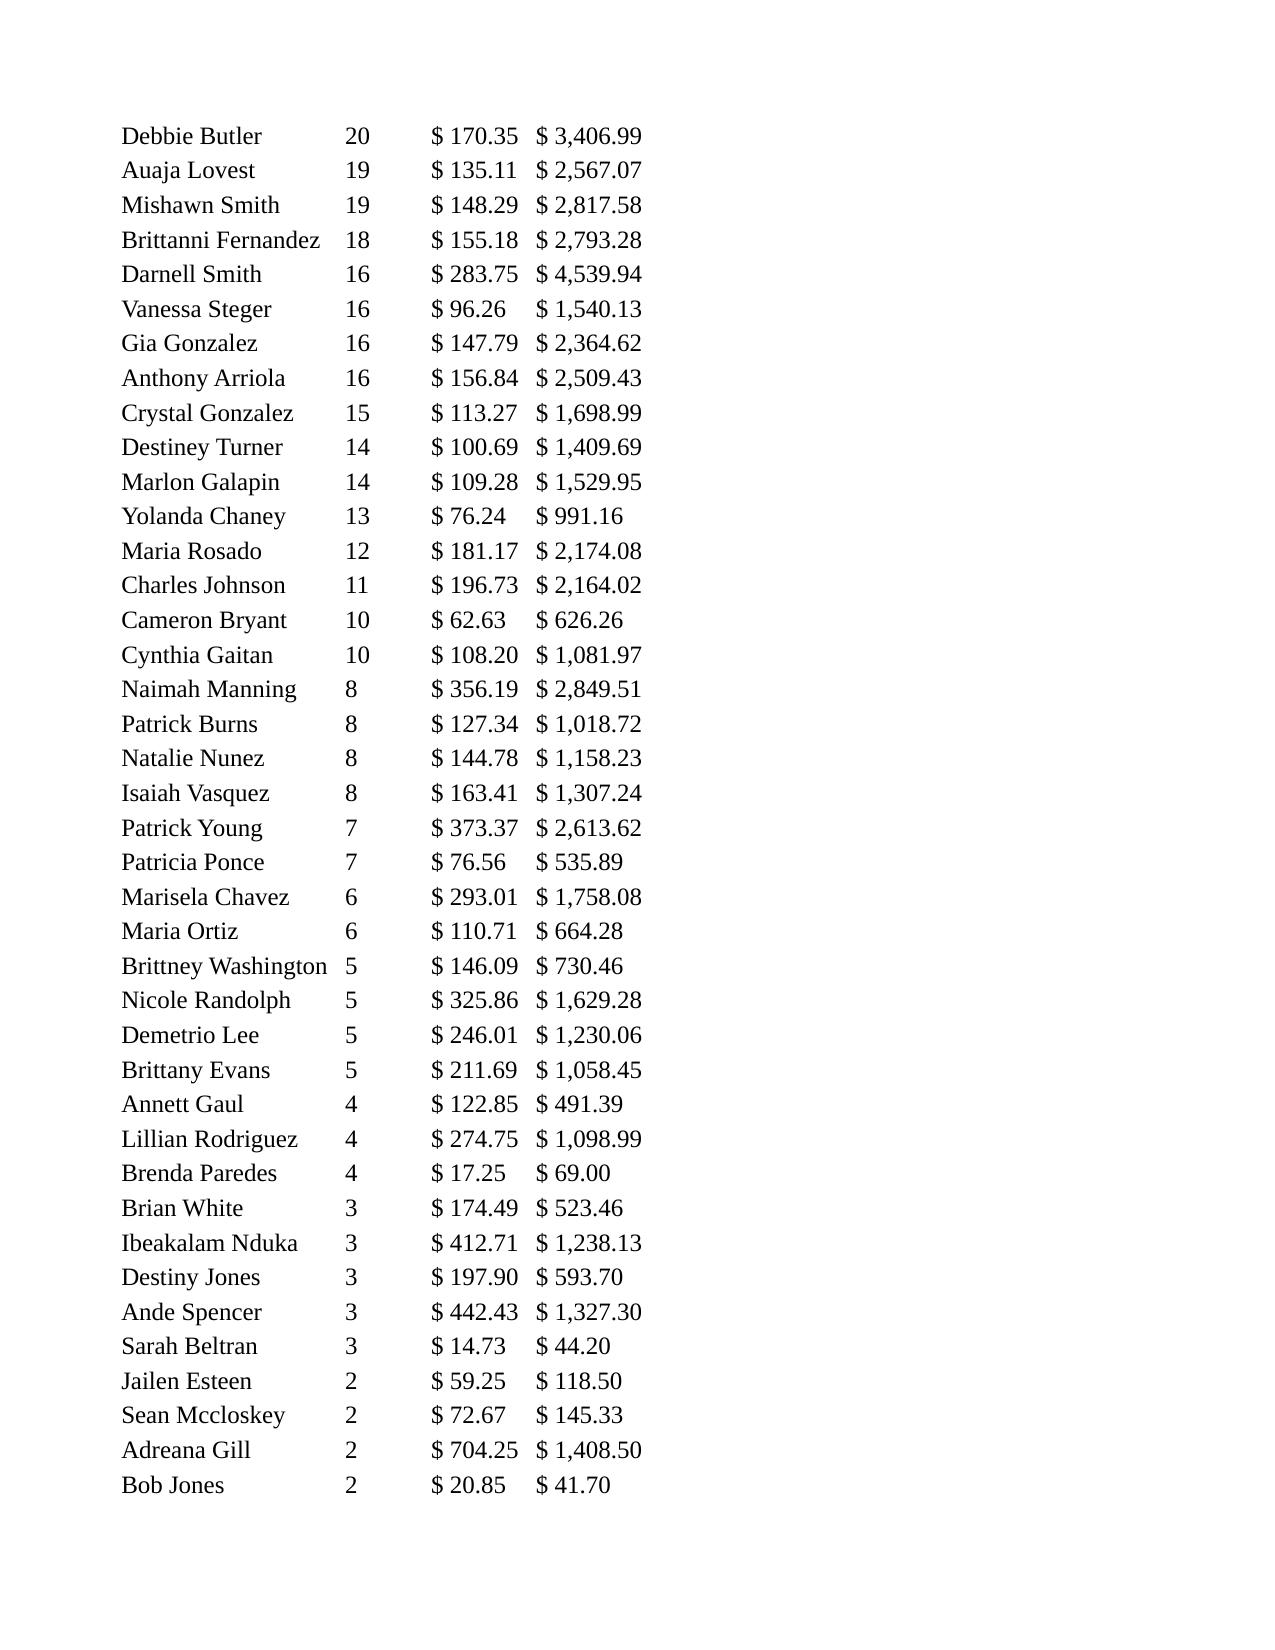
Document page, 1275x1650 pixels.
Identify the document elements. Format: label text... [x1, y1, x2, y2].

table_cell $ 523.46 [533, 1190, 704, 1225]
table_cell 5 [342, 983, 428, 1017]
table_cell $ 100.69 [428, 429, 533, 464]
table_cell $ 211.69 [428, 1052, 533, 1086]
table_cell $ 593.70 [533, 1259, 704, 1294]
table_cell 6 [342, 914, 428, 948]
table_cell $ 1,018.72 [533, 706, 704, 741]
table_cell 5 [342, 1017, 428, 1052]
table_cell $ 2,364.62 [533, 326, 704, 360]
table_cell 8 [342, 775, 428, 810]
table_cell Sarah Beltran [118, 1329, 342, 1363]
table_cell $ 2,793.28 [533, 222, 704, 256]
table_cell $ 1,529.95 [533, 464, 704, 498]
table_header $ 170.35 [428, 118, 533, 153]
table_cell $ 127.34 [428, 706, 533, 741]
table_cell $ 147.79 [428, 326, 533, 360]
table_cell 16 [342, 360, 428, 395]
table_cell $ 373.37 [428, 810, 533, 844]
table_cell Patrick Young [118, 810, 342, 844]
table_cell 10 [342, 602, 428, 637]
table_cell 3 [342, 1329, 428, 1363]
table_cell $ 664.28 [533, 914, 704, 948]
table_cell $ 110.71 [428, 914, 533, 948]
table_cell $ 1,058.45 [533, 1052, 704, 1086]
table_cell Darnell Smith [118, 256, 342, 291]
table_cell $ 2,613.62 [533, 810, 704, 844]
table_cell 2 [342, 1432, 428, 1467]
table_cell $ 96.26 [428, 291, 533, 326]
table_cell 12 [342, 533, 428, 568]
table_cell $ 163.41 [428, 775, 533, 810]
table_cell Vanessa Steger [118, 291, 342, 326]
table_cell Brittanni Fernandez [118, 222, 342, 256]
table_cell $ 356.19 [428, 671, 533, 706]
table_cell $ 122.85 [428, 1086, 533, 1121]
table_cell $ 1,158.23 [533, 741, 704, 775]
table_cell Gia Gonzalez [118, 326, 342, 360]
table_cell $ 2,817.58 [533, 187, 704, 222]
table_cell Marlon Galapin [118, 464, 342, 498]
table_cell $ 1,629.28 [533, 983, 704, 1017]
table_cell 5 [342, 1052, 428, 1086]
table_cell Brenda Paredes [118, 1156, 342, 1190]
table_cell $ 535.89 [533, 844, 704, 879]
table_cell $ 442.43 [428, 1294, 533, 1328]
table_cell Jailen Esteen [118, 1363, 342, 1398]
table_cell 19 [342, 153, 428, 187]
table_cell 18 [342, 222, 428, 256]
table_cell $ 17.25 [428, 1156, 533, 1190]
table_cell 3 [342, 1259, 428, 1294]
table_cell Adreana Gill [118, 1432, 342, 1467]
table_cell $ 2,164.02 [533, 568, 704, 602]
table_cell $ 412.71 [428, 1225, 533, 1259]
table_cell 8 [342, 706, 428, 741]
table_cell 14 [342, 464, 428, 498]
table_cell 6 [342, 879, 428, 913]
table_cell $ 20.85 [428, 1467, 533, 1501]
table_cell $ 626.26 [533, 602, 704, 637]
table_cell Brittany Evans [118, 1052, 342, 1086]
table_cell $ 146.09 [428, 948, 533, 983]
table_header 20 [342, 118, 428, 153]
table_cell $ 2,567.07 [533, 153, 704, 187]
table_cell $ 293.01 [428, 879, 533, 913]
table_cell $ 41.70 [533, 1467, 704, 1501]
table_cell $ 246.01 [428, 1017, 533, 1052]
table_header Debbie Butler [118, 118, 342, 153]
table_cell 7 [342, 844, 428, 879]
table_cell $ 145.33 [533, 1398, 704, 1432]
table_cell Destiny Jones [118, 1259, 342, 1294]
table_cell Cameron Bryant [118, 602, 342, 637]
table_cell Bob Jones [118, 1467, 342, 1501]
table_cell $ 1,409.69 [533, 429, 704, 464]
table_cell Patricia Ponce [118, 844, 342, 879]
table_cell $ 1,758.08 [533, 879, 704, 913]
table_cell Annett Gaul [118, 1086, 342, 1121]
table_cell $ 174.49 [428, 1190, 533, 1225]
table_cell 4 [342, 1156, 428, 1190]
table_cell $ 1,238.13 [533, 1225, 704, 1259]
table_cell 16 [342, 256, 428, 291]
table_cell 19 [342, 187, 428, 222]
table_cell Maria Rosado [118, 533, 342, 568]
table_cell Ande Spencer [118, 1294, 342, 1328]
table_cell Cynthia Gaitan [118, 637, 342, 671]
table_cell 2 [342, 1363, 428, 1398]
table_cell $ 69.00 [533, 1156, 704, 1190]
table_cell $ 1,098.99 [533, 1121, 704, 1156]
table_cell 15 [342, 395, 428, 429]
table_cell $ 135.11 [428, 153, 533, 187]
table_cell 14 [342, 429, 428, 464]
table_cell Demetrio Lee [118, 1017, 342, 1052]
table_cell $ 14.73 [428, 1329, 533, 1363]
table_cell Natalie Nunez [118, 741, 342, 775]
table_cell 2 [342, 1467, 428, 1501]
table_cell $ 62.63 [428, 602, 533, 637]
table_cell $ 44.20 [533, 1329, 704, 1363]
table_cell Ibeakalam Nduka [118, 1225, 342, 1259]
table_cell $ 2,174.08 [533, 533, 704, 568]
table_cell $ 4,539.94 [533, 256, 704, 291]
table_cell $ 59.25 [428, 1363, 533, 1398]
table_cell $ 181.17 [428, 533, 533, 568]
table_cell 2 [342, 1398, 428, 1432]
table_cell $ 1,540.13 [533, 291, 704, 326]
table_cell 11 [342, 568, 428, 602]
table_cell 7 [342, 810, 428, 844]
table_cell $ 109.28 [428, 464, 533, 498]
table_cell $ 274.75 [428, 1121, 533, 1156]
table_cell $ 76.56 [428, 844, 533, 879]
table_cell 3 [342, 1294, 428, 1328]
table_cell $ 2,849.51 [533, 671, 704, 706]
table_cell $ 991.16 [533, 499, 704, 533]
table_cell Auaja Lovest [118, 153, 342, 187]
table_cell 16 [342, 326, 428, 360]
table_cell $ 118.50 [533, 1363, 704, 1398]
table_cell $ 113.27 [428, 395, 533, 429]
table_cell $ 730.46 [533, 948, 704, 983]
table_cell Mishawn Smith [118, 187, 342, 222]
table_cell 3 [342, 1225, 428, 1259]
table_cell $ 108.20 [428, 637, 533, 671]
table_cell $ 704.25 [428, 1432, 533, 1467]
table_cell Sean Mccloskey [118, 1398, 342, 1432]
table_cell $ 1,327.30 [533, 1294, 704, 1328]
table_cell $ 148.29 [428, 187, 533, 222]
table_cell $ 1,230.06 [533, 1017, 704, 1052]
table_cell 10 [342, 637, 428, 671]
table_cell $ 2,509.43 [533, 360, 704, 395]
table_cell Naimah Manning [118, 671, 342, 706]
table_cell Crystal Gonzalez [118, 395, 342, 429]
table_cell $ 325.86 [428, 983, 533, 1017]
table_cell 8 [342, 671, 428, 706]
table_cell Nicole Randolph [118, 983, 342, 1017]
table_cell 3 [342, 1190, 428, 1225]
table_cell 13 [342, 499, 428, 533]
table_cell Maria Ortiz [118, 914, 342, 948]
table_cell $ 1,307.24 [533, 775, 704, 810]
table_cell $ 1,698.99 [533, 395, 704, 429]
table_cell Charles Johnson [118, 568, 342, 602]
table_cell $ 491.39 [533, 1086, 704, 1121]
table_cell Anthony Arriola [118, 360, 342, 395]
table_cell Brittney Washington [118, 948, 342, 983]
table_cell 8 [342, 741, 428, 775]
table_cell $ 196.73 [428, 568, 533, 602]
table_cell Marisela Chavez [118, 879, 342, 913]
table_cell $ 76.24 [428, 499, 533, 533]
table_cell $ 1,408.50 [533, 1432, 704, 1467]
table_cell $ 156.84 [428, 360, 533, 395]
table_cell Destiney Turner [118, 429, 342, 464]
table_cell 4 [342, 1121, 428, 1156]
table_cell Patrick Burns [118, 706, 342, 741]
table_cell $ 1,081.97 [533, 637, 704, 671]
table_cell $ 197.90 [428, 1259, 533, 1294]
table_cell $ 155.18 [428, 222, 533, 256]
table_cell $ 144.78 [428, 741, 533, 775]
table_cell 4 [342, 1086, 428, 1121]
table_cell 5 [342, 948, 428, 983]
table_cell Lillian Rodriguez [118, 1121, 342, 1156]
table_cell Isaiah Vasquez [118, 775, 342, 810]
table_cell $ 72.67 [428, 1398, 533, 1432]
table_cell Brian White [118, 1190, 342, 1225]
table_cell $ 283.75 [428, 256, 533, 291]
table_cell 16 [342, 291, 428, 326]
table_header $ 3,406.99 [533, 118, 704, 153]
table_cell Yolanda Chaney [118, 499, 342, 533]
